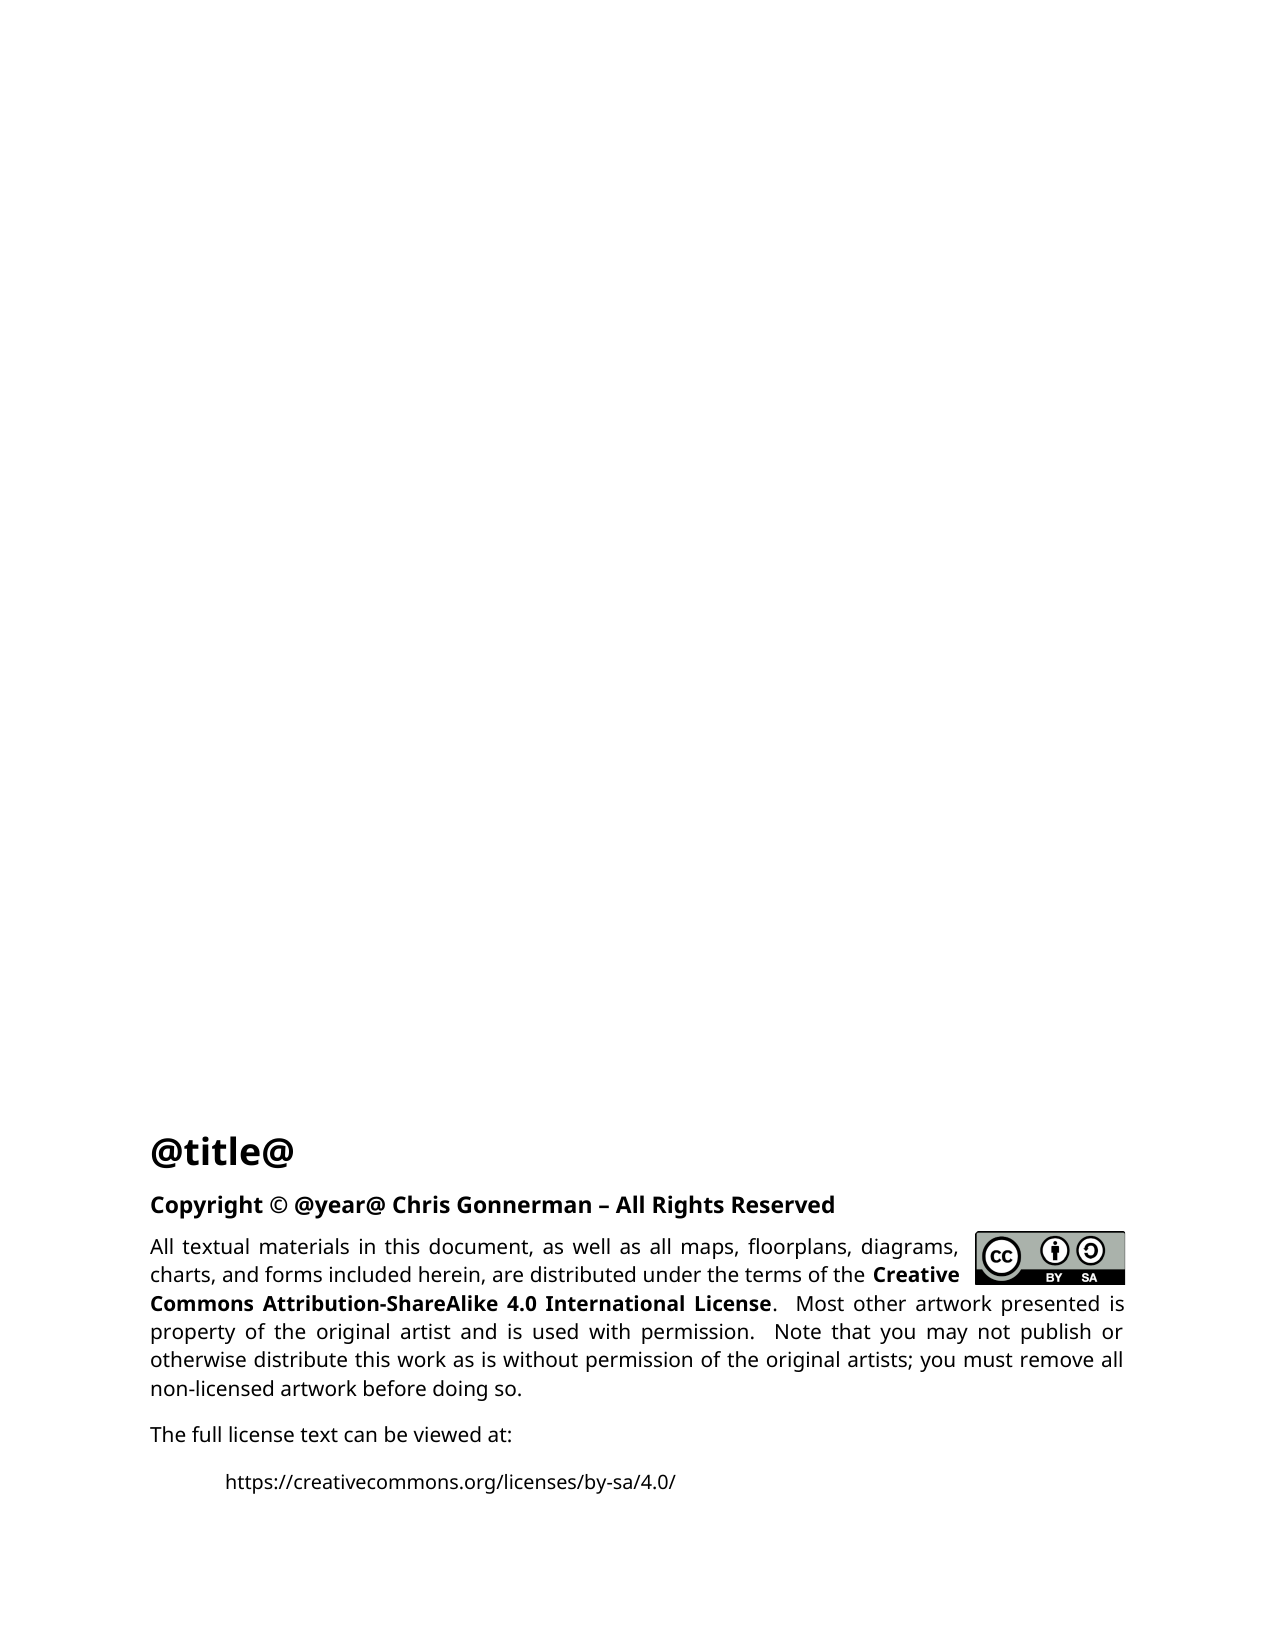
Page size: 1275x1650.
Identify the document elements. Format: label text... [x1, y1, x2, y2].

text The full license text can be viewed at: [150, 1421, 1125, 1449]
text All textual materials in this document, as well as all maps, floorplans, diagrams, charts, and forms included herein, are distributed under the terms of the Creative Commons Attribution-ShareAlike 4.0 International License. Most other artwork presented is property of the original artist and is used with permission. Note that you may not publish or otherwise distribute this work as is without permission of the original artists; you must remove all non-licensed artwork before doing so. [150, 1232, 1125, 1402]
text @title@ [150, 1126, 1125, 1177]
picture [975, 1231, 1125, 1285]
text https://creativecommons.org/licenses/by-sa/4.0/ [150, 1467, 1125, 1495]
text Copyright © @year@ Chris Gonnerman – All Rights Reserved [150, 1189, 1125, 1220]
